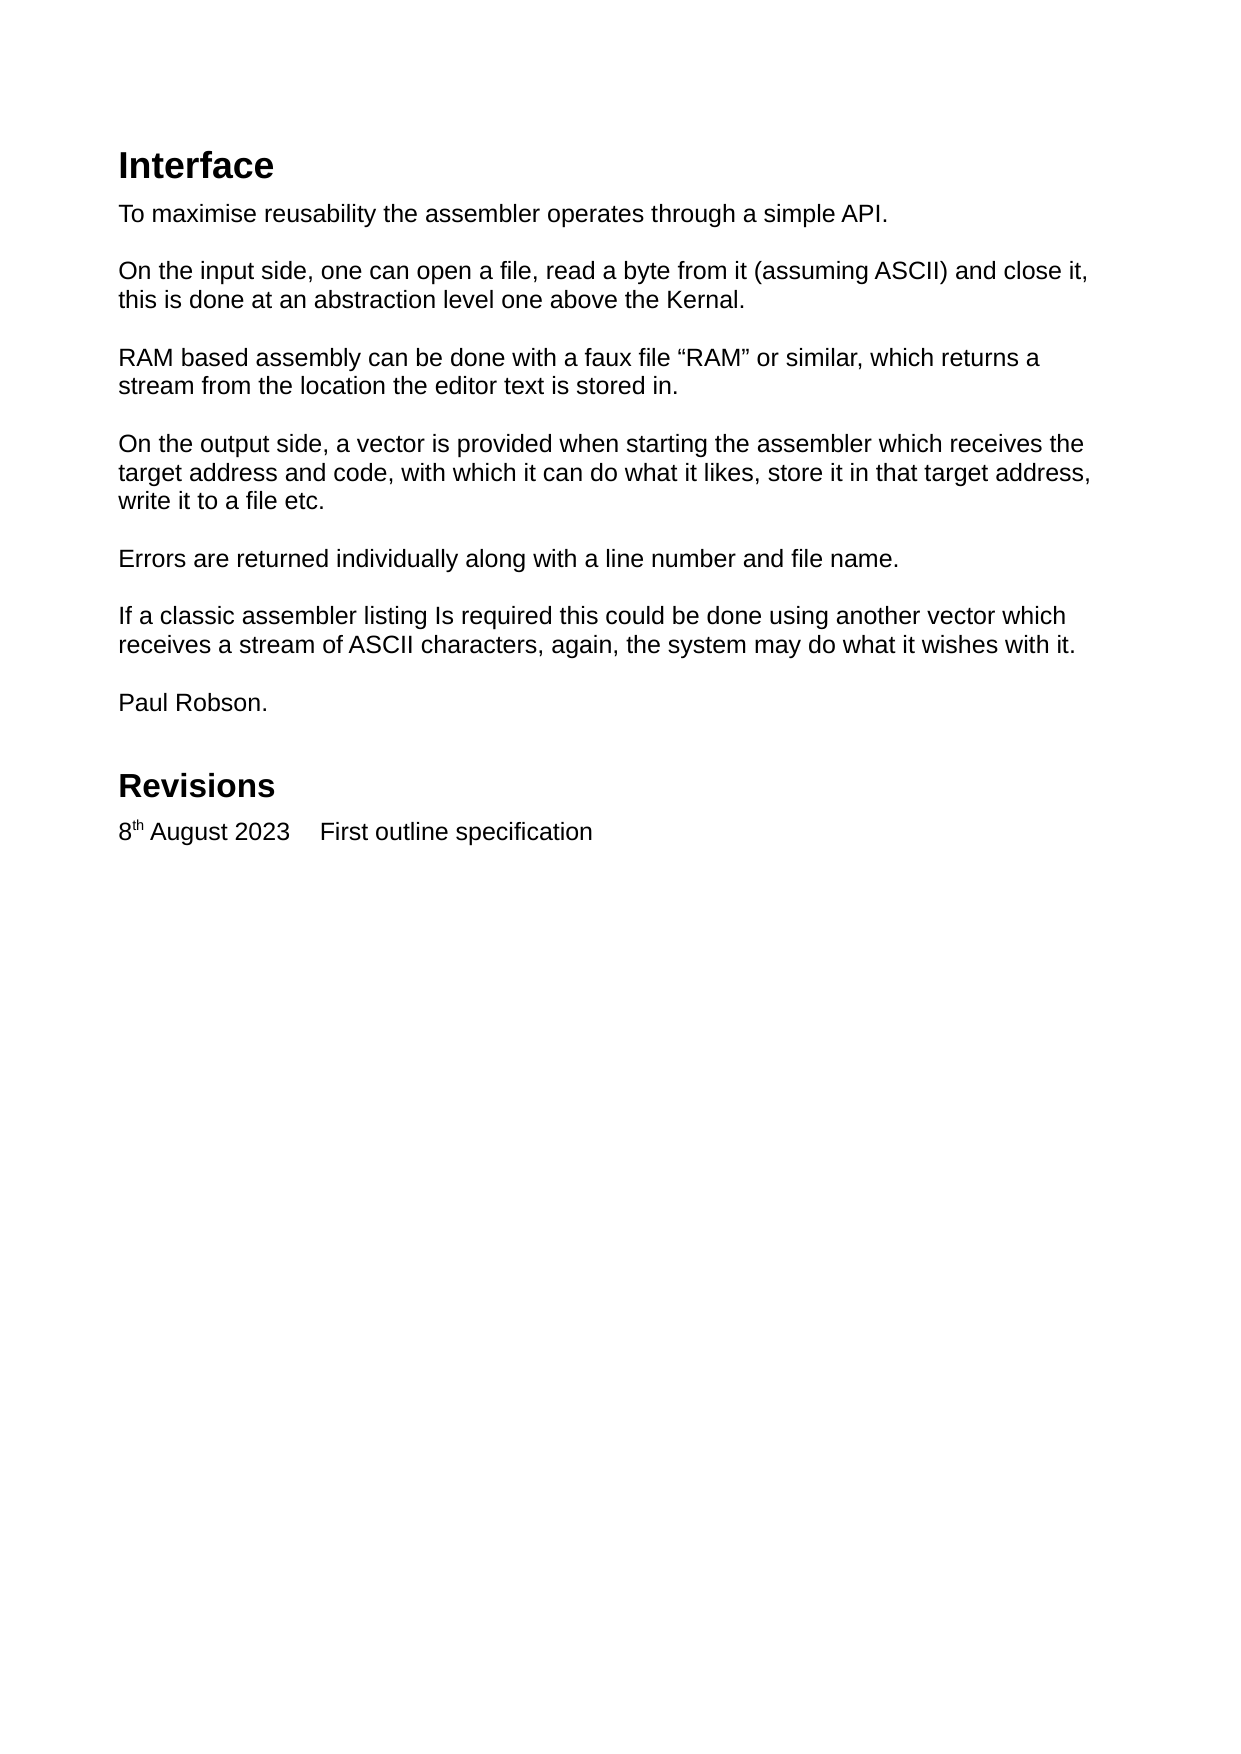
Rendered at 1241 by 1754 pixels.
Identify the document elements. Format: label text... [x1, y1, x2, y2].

table_cell [320, 846, 1122, 874]
text Errors are returned individually along with a line number and file name. [118, 544, 1122, 572]
table_header 8th August 2023 [118, 817, 319, 846]
text To maximise reusability the assembler operates through a simple API. [118, 199, 1122, 227]
text Paul Robson. [118, 687, 1122, 716]
subtitle Revisions [118, 766, 1122, 804]
table_header First outline specification [320, 817, 1122, 846]
subtitle Interface [118, 143, 1122, 186]
text On the input side, one can open a file, read a byte from it (assuming ASCII) and close it, this is done at an abstraction level one above the Kernal. [118, 256, 1122, 314]
text RAM based assembly can be done with a faux file “RAM” or similar, which returns a stream from the location the editor text is stored in. [118, 342, 1122, 400]
text On the output side, a vector is provided when starting the assembler which receives the target address and code, with which it can do what it likes, store it in that target address, write it to a file etc. [118, 429, 1122, 515]
text If a classic assembler listing Is required this could be done using another vector which receives a stream of ASCII characters, again, the system may do what it wishes with it. [118, 601, 1122, 659]
table_cell [118, 846, 319, 874]
